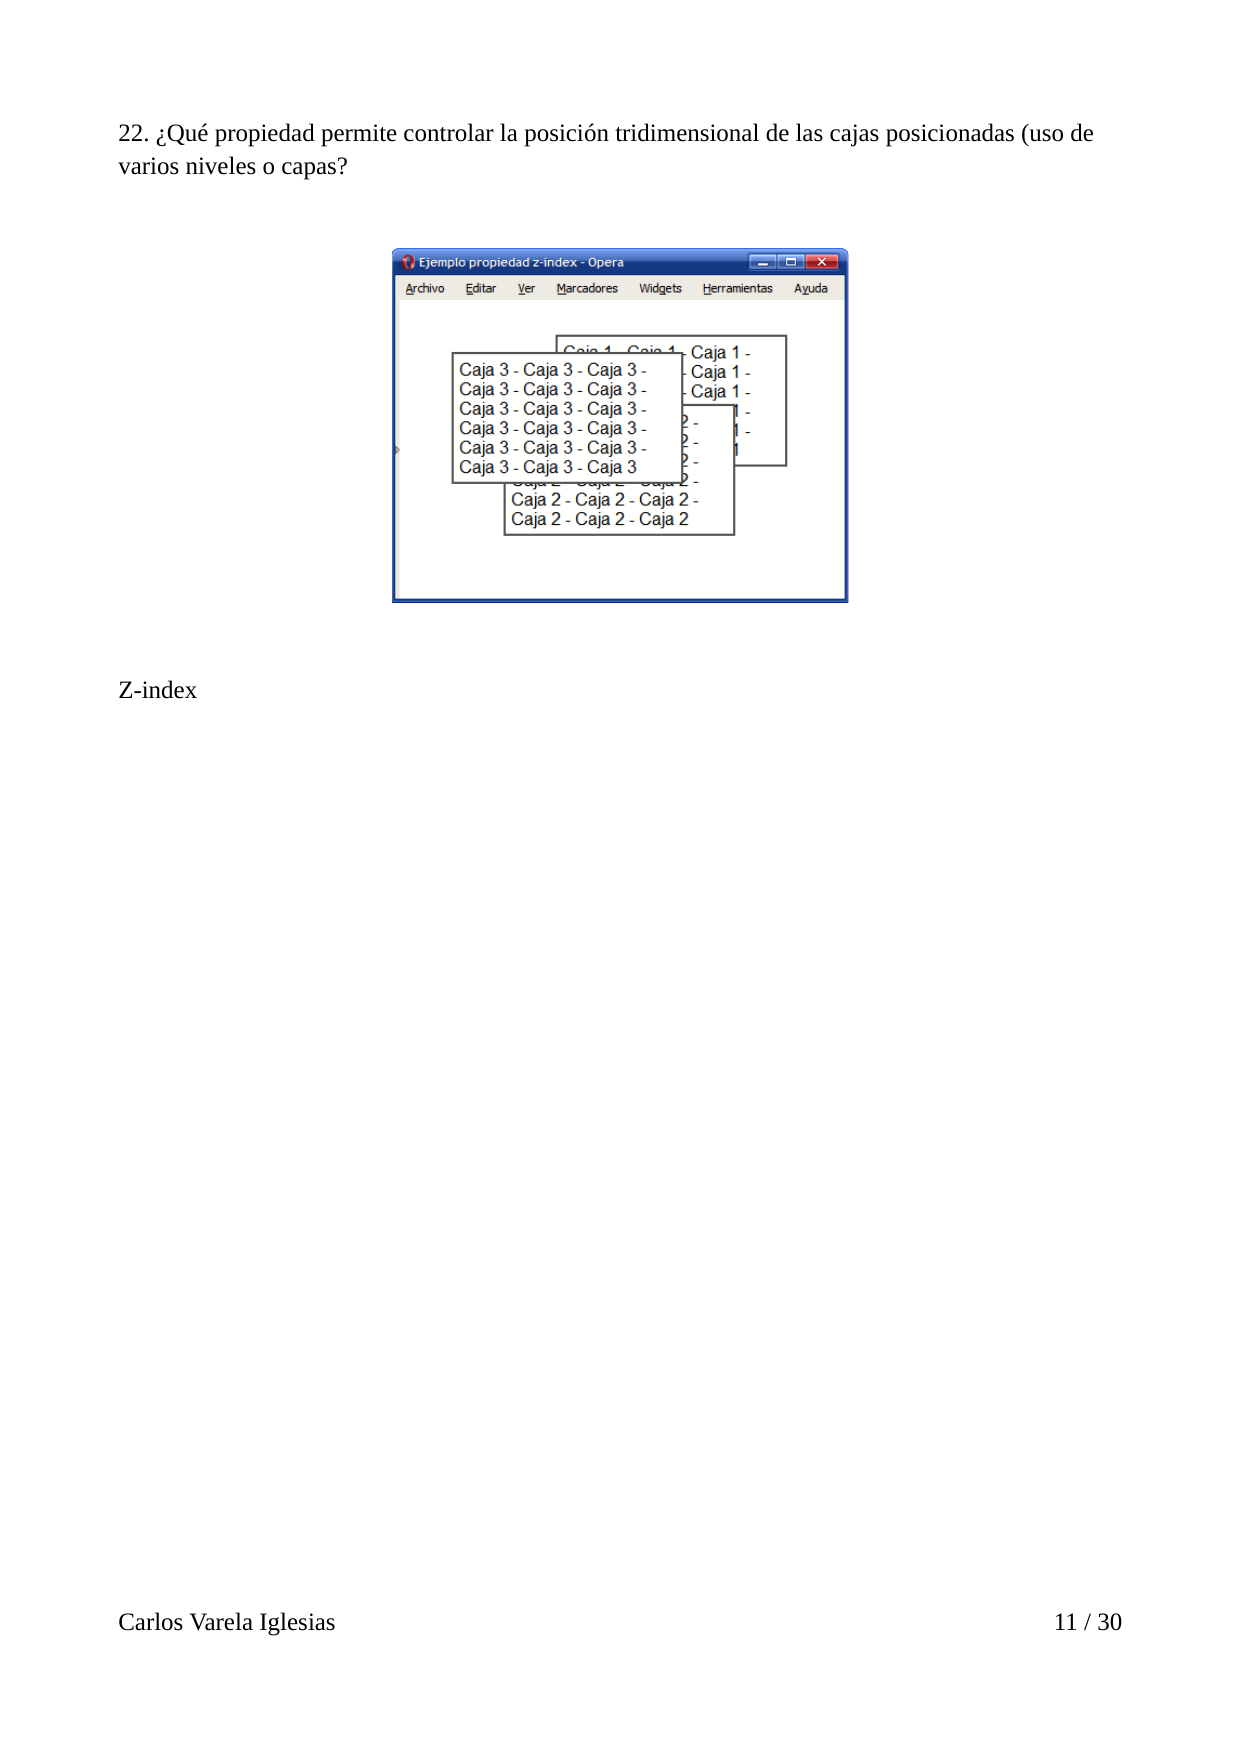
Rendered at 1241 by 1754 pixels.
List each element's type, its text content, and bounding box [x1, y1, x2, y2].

text 22. ¿Qué propiedad permite controlar la posición tridimensional de las cajas posicionadas (uso de varios niveles o capas? [118, 118, 1122, 180]
text Z-index [118, 675, 1122, 703]
picture [392, 246, 849, 603]
